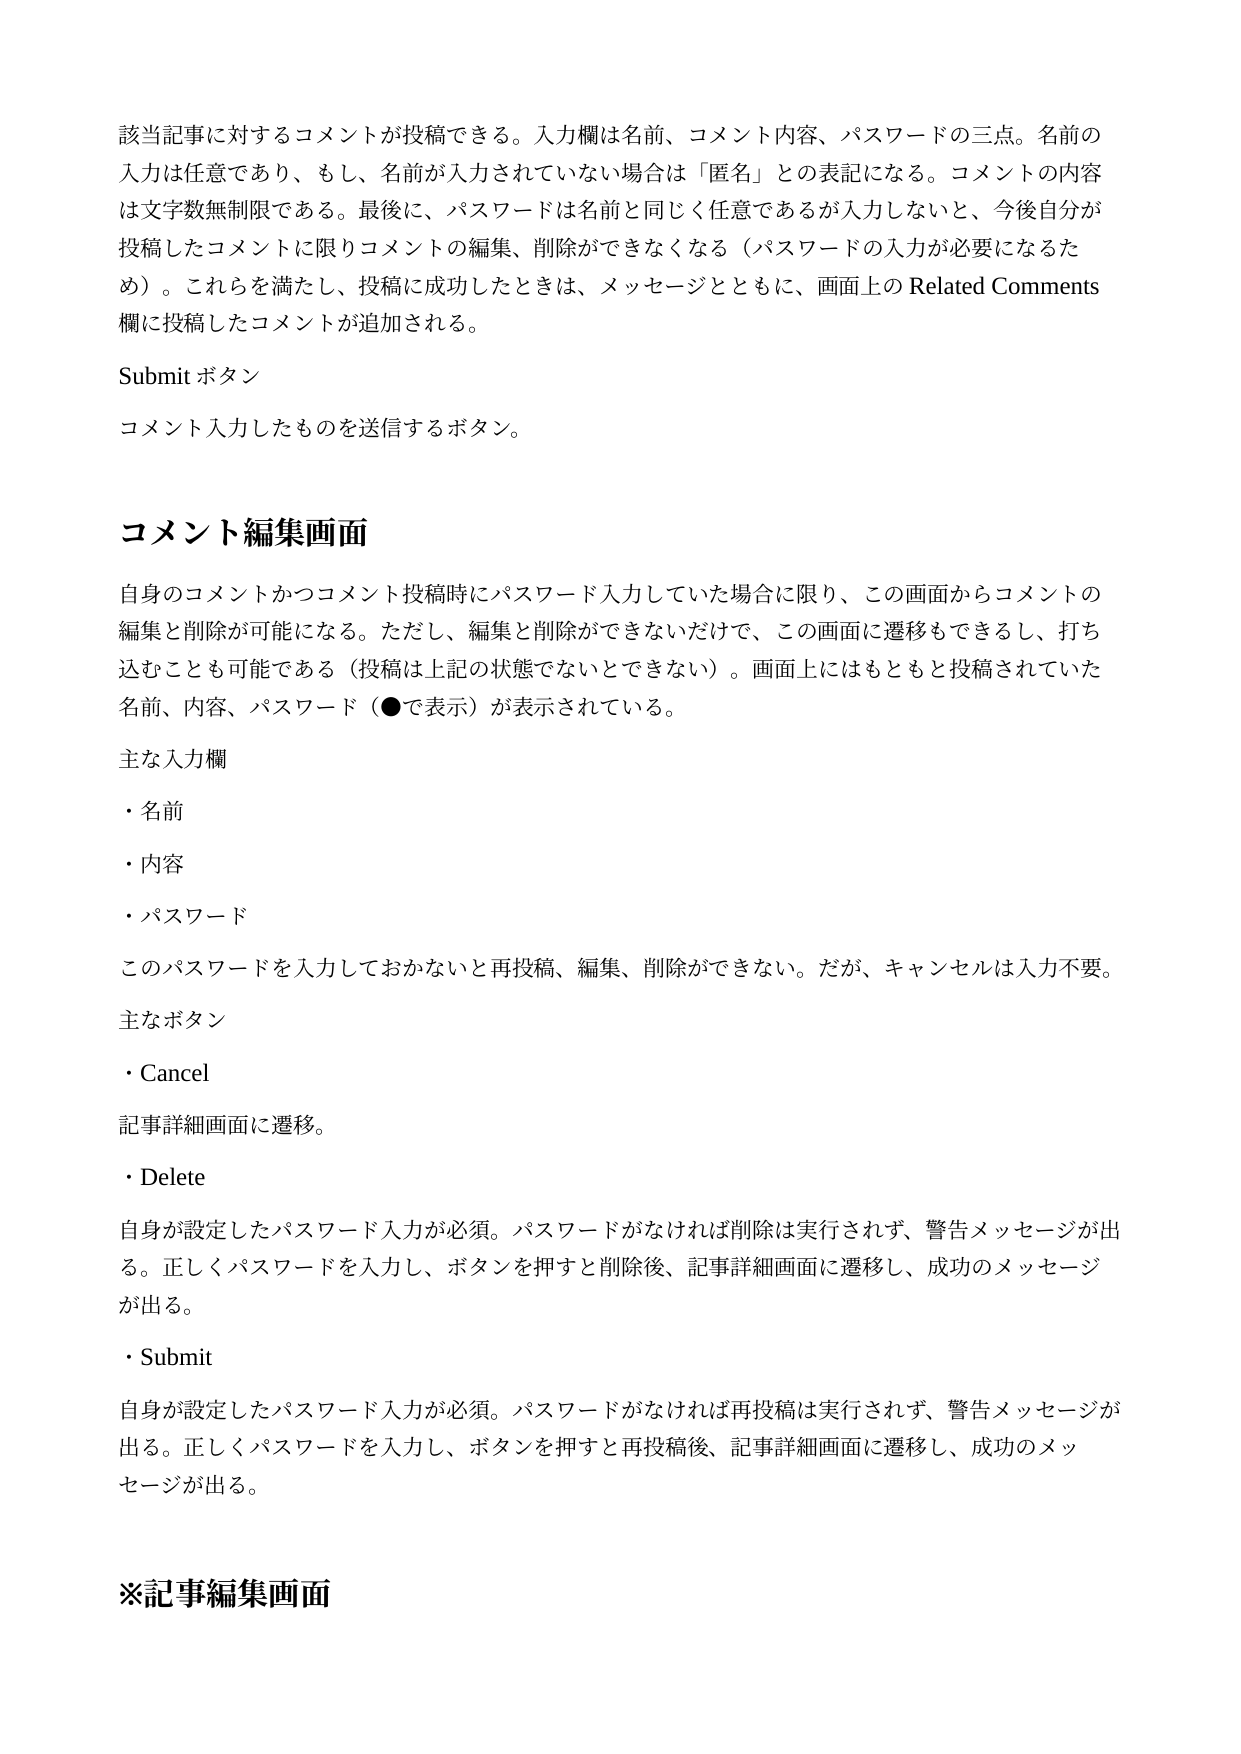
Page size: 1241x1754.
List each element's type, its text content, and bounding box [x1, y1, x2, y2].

text 自身が設定したパスワード入力が必須。パスワードがなければ削除は実行されず、警告メッセージが出る。正しくパスワードを入力し、ボタンを押すと削除後、記事詳細画面に遷移し、成功のメッセージが出る。 [118, 1213, 1122, 1320]
text 自身が設定したパスワード入力が必須。パスワードがなければ再投稿は実行されず、警告メッセージが出る。正しくパスワードを入力し、ボタンを押すと再投稿後、記事詳細画面に遷移し、成功のメッセージが出る。 [118, 1393, 1122, 1500]
text 記事詳細画面に遷移。 [118, 1108, 1122, 1140]
text ・内容 [118, 847, 1122, 878]
text ※記事編集画面 [118, 1569, 1122, 1614]
text ・Submit [118, 1341, 1122, 1372]
text 該当記事に対するコメントが投稿できる。入力欄は名前、コメント内容、パスワードの三点。名前の入力は任意であり、もし、名前が入力されていない場合は「匿名」との表記になる。コメントの内容は文字数無制限である。最後に、パスワードは名前と同じく任意であるが入力しないと、今後自分が投稿したコメントに限りコメントの編集、削除ができなくなる（パスワードの入力が必要になるため）。これらを満たし、投稿に成功したときは、メッセージとともに、画面上のRelated Comments欄に投稿したコメントが追加される。 [118, 118, 1122, 338]
text 自身のコメントかつコメント投稿時にパスワード入力していた場合に限り、この画面からコメントの編集と削除が可能になる。ただし、編集と削除ができないだけで、この画面に遷移もできるし、打ち込むことも可能である（投稿は上記の状態でないとできない）。画面上にはもともと投稿されていた名前、内容、パスワード（●で表示）が表示されている。 [118, 577, 1122, 721]
text ・Cancel [118, 1056, 1122, 1087]
text ・パスワード [118, 899, 1122, 931]
text コメント入力したものを送信するボタン。 [118, 411, 1122, 443]
text ・Delete [118, 1161, 1122, 1192]
text Submitボタン [118, 359, 1122, 390]
text このパスワードを入力しておかないと再投稿、編集、削除ができない。だが、キャンセルは入力不要。 [118, 951, 1122, 983]
text ・名前 [118, 794, 1122, 826]
text コメント編集画面 [118, 508, 1122, 553]
text 主な入力欄 [118, 742, 1122, 774]
text 主なボタン [118, 1004, 1122, 1035]
